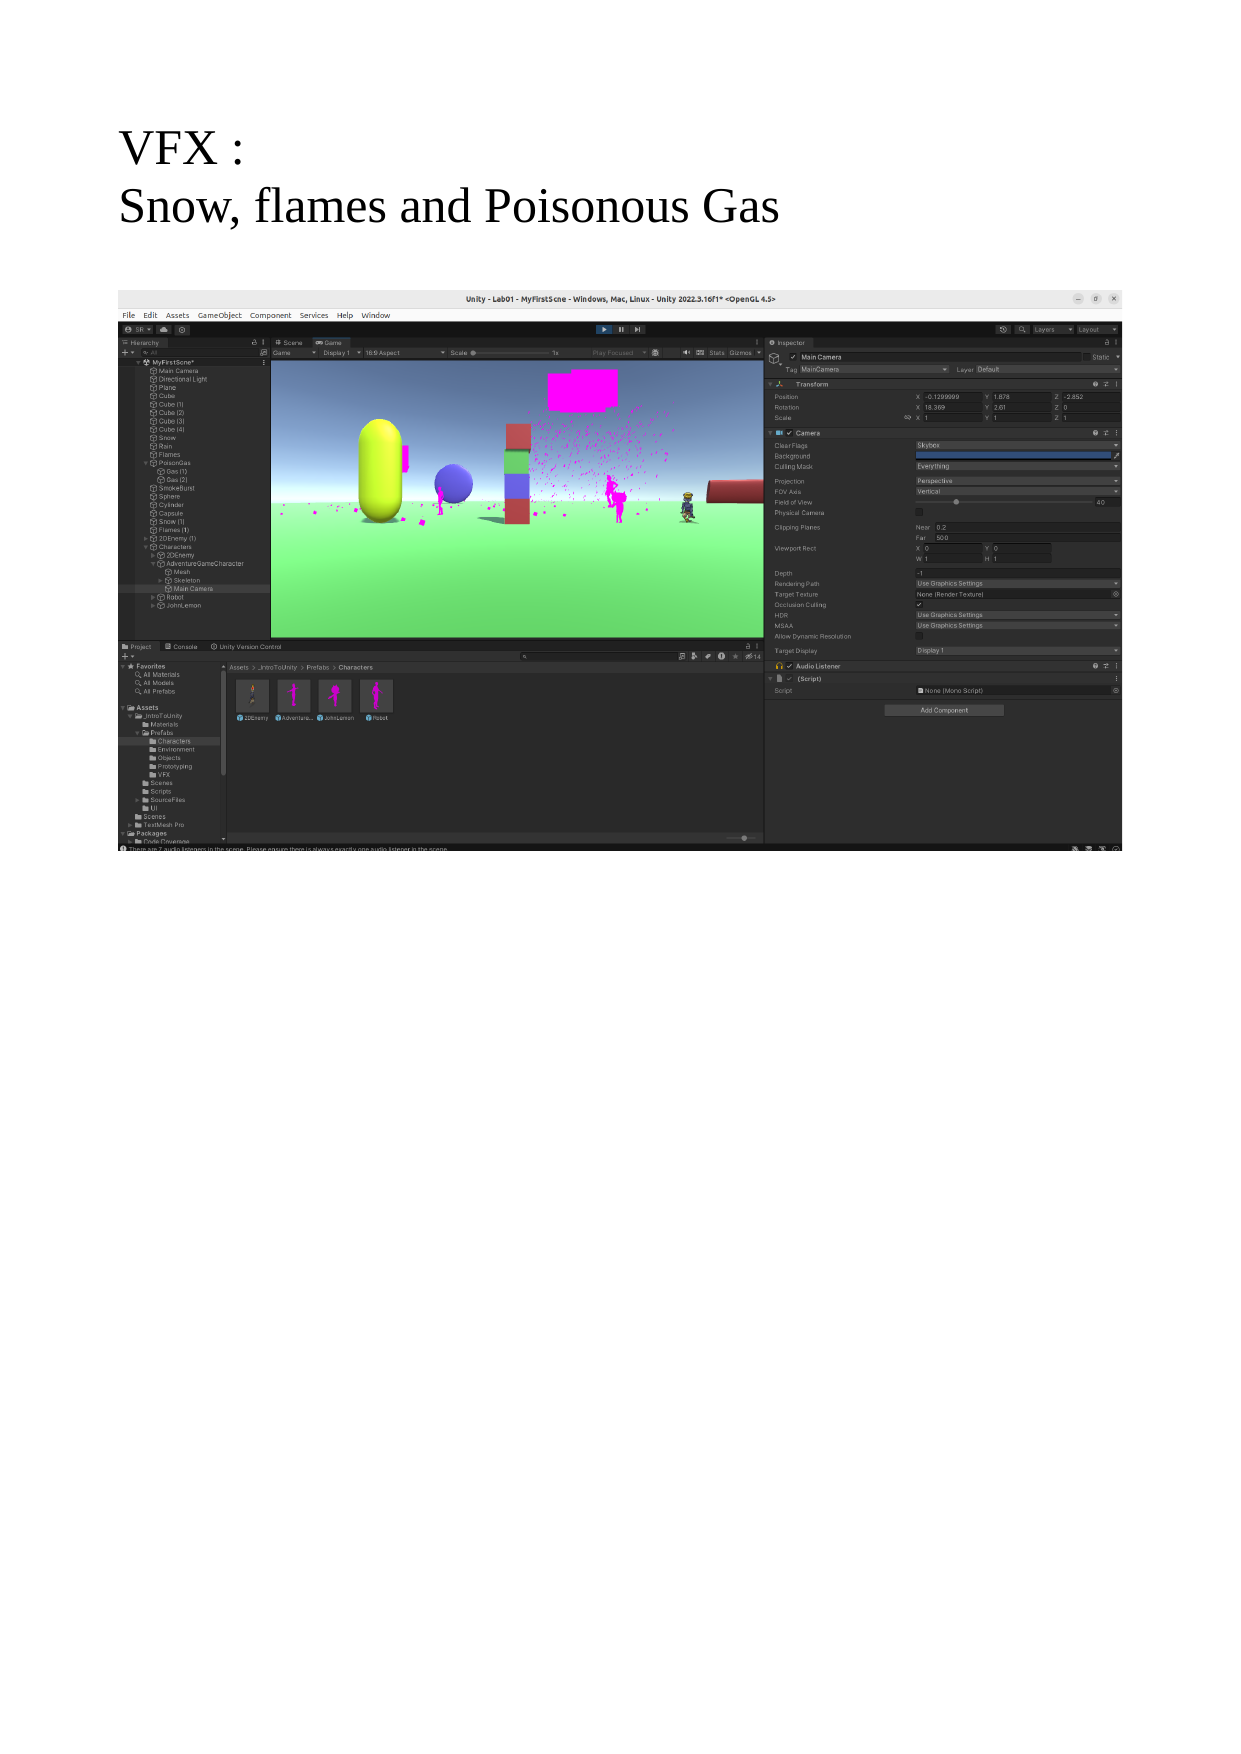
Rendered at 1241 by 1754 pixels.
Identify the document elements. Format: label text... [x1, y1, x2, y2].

picture [118, 290, 1123, 851]
text VFX : [118, 118, 1122, 176]
text Snow, flames and Poisonous Gas [118, 176, 1122, 233]
